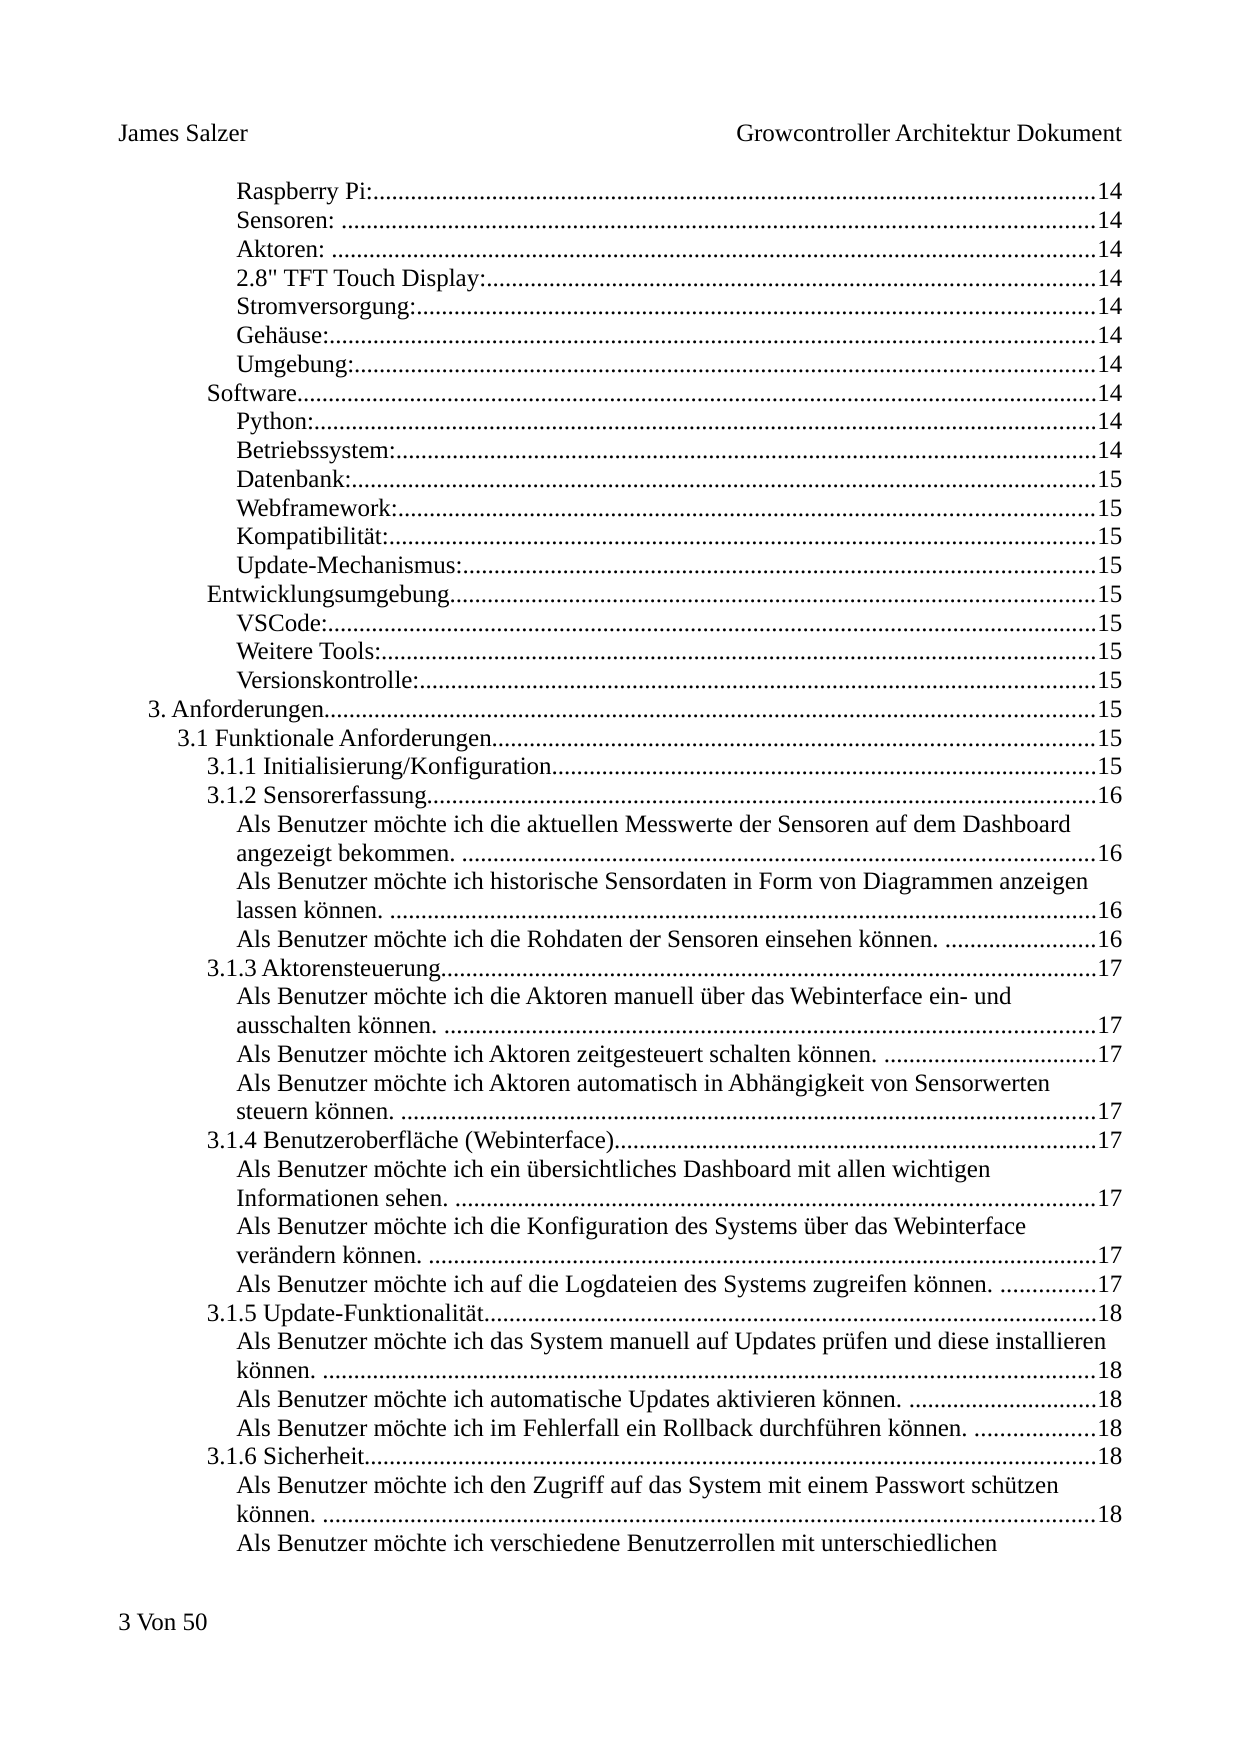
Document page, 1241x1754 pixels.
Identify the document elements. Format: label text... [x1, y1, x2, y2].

text Als Benutzer möchte ich verschiedene Benutzerrollen mit unterschiedlichen Berechtigungen haben. 18 [236, 1528, 1122, 1556]
text Als Benutzer möchte ich Aktoren automatisch in Abhängigkeit von Sensorwerten steuern können. 17 [236, 1068, 1122, 1125]
text Sensoren: 14 [236, 205, 1122, 234]
text Betriebssystem: 14 [236, 435, 1122, 464]
text Als Benutzer möchte ich das System manuell auf Updates prüfen und diese installieren können. 18 [236, 1326, 1122, 1384]
text Raspberry Pi: 14 [236, 176, 1122, 205]
text Als Benutzer möchte ich automatische Updates aktivieren können. 18 [236, 1384, 1122, 1413]
text Stromversorgung: 14 [236, 291, 1122, 320]
text 2.8" TFT Touch Display: 14 [236, 263, 1122, 291]
text Als Benutzer möchte ich auf die Logdateien des Systems zugreifen können. 17 [236, 1269, 1122, 1298]
text Gehäuse: 14 [236, 320, 1122, 349]
text Als Benutzer möchte ich im Fehlerfall ein Rollback durchführen können. 18 [236, 1413, 1122, 1441]
text VSCode: 15 [236, 608, 1122, 636]
text 3.1.4 Benutzeroberfläche (Webinterface) 17 [207, 1125, 1122, 1154]
text 3.1.3 Aktorensteuerung 17 [207, 953, 1122, 981]
text 3.1.2 Sensorerfassung 16 [207, 780, 1122, 809]
text Kompatibilität: 15 [236, 521, 1122, 550]
text Als Benutzer möchte ich die Konfiguration des Systems über das Webinterface verändern können. 17 [236, 1211, 1122, 1269]
text Software 14 [207, 378, 1122, 406]
text Als Benutzer möchte ich historische Sensordaten in Form von Diagrammen anzeigen lassen können. 16 [236, 866, 1122, 924]
text Python: 14 [236, 406, 1122, 435]
text 3.1.6 Sicherheit 18 [207, 1441, 1122, 1470]
text 3. Anforderungen 15 [148, 694, 1122, 723]
text Versionskontrolle: 15 [236, 665, 1122, 694]
text Entwicklungsumgebung 15 [207, 579, 1122, 608]
text Update-Mechanismus: 15 [236, 550, 1122, 579]
text 3.1 Funktionale Anforderungen 15 [177, 723, 1122, 751]
text Webframework: 15 [236, 493, 1122, 521]
text Als Benutzer möchte ich die Aktoren manuell über das Webinterface ein- und ausschalten können. 17 [236, 981, 1122, 1039]
text Als Benutzer möchte ich den Zugriff auf das System mit einem Passwort schützen können. 18 [236, 1470, 1122, 1528]
text Umgebung: 14 [236, 349, 1122, 378]
text Als Benutzer möchte ich die aktuellen Messwerte der Sensoren auf dem Dashboard angezeigt bekommen. 16 [236, 809, 1122, 866]
text 3.1.5 Update-Funktionalität 18 [207, 1298, 1122, 1326]
text Als Benutzer möchte ich ein übersichtliches Dashboard mit allen wichtigen Informationen sehen. 17 [236, 1154, 1122, 1211]
text Als Benutzer möchte ich die Rohdaten der Sensoren einsehen können. 16 [236, 924, 1122, 953]
text Aktoren: 14 [236, 234, 1122, 263]
text Als Benutzer möchte ich Aktoren zeitgesteuert schalten können. 17 [236, 1039, 1122, 1068]
text Weitere Tools: 15 [236, 636, 1122, 665]
text Datenbank: 15 [236, 464, 1122, 493]
text 3.1.1 Initialisierung/Konfiguration 15 [207, 751, 1122, 780]
